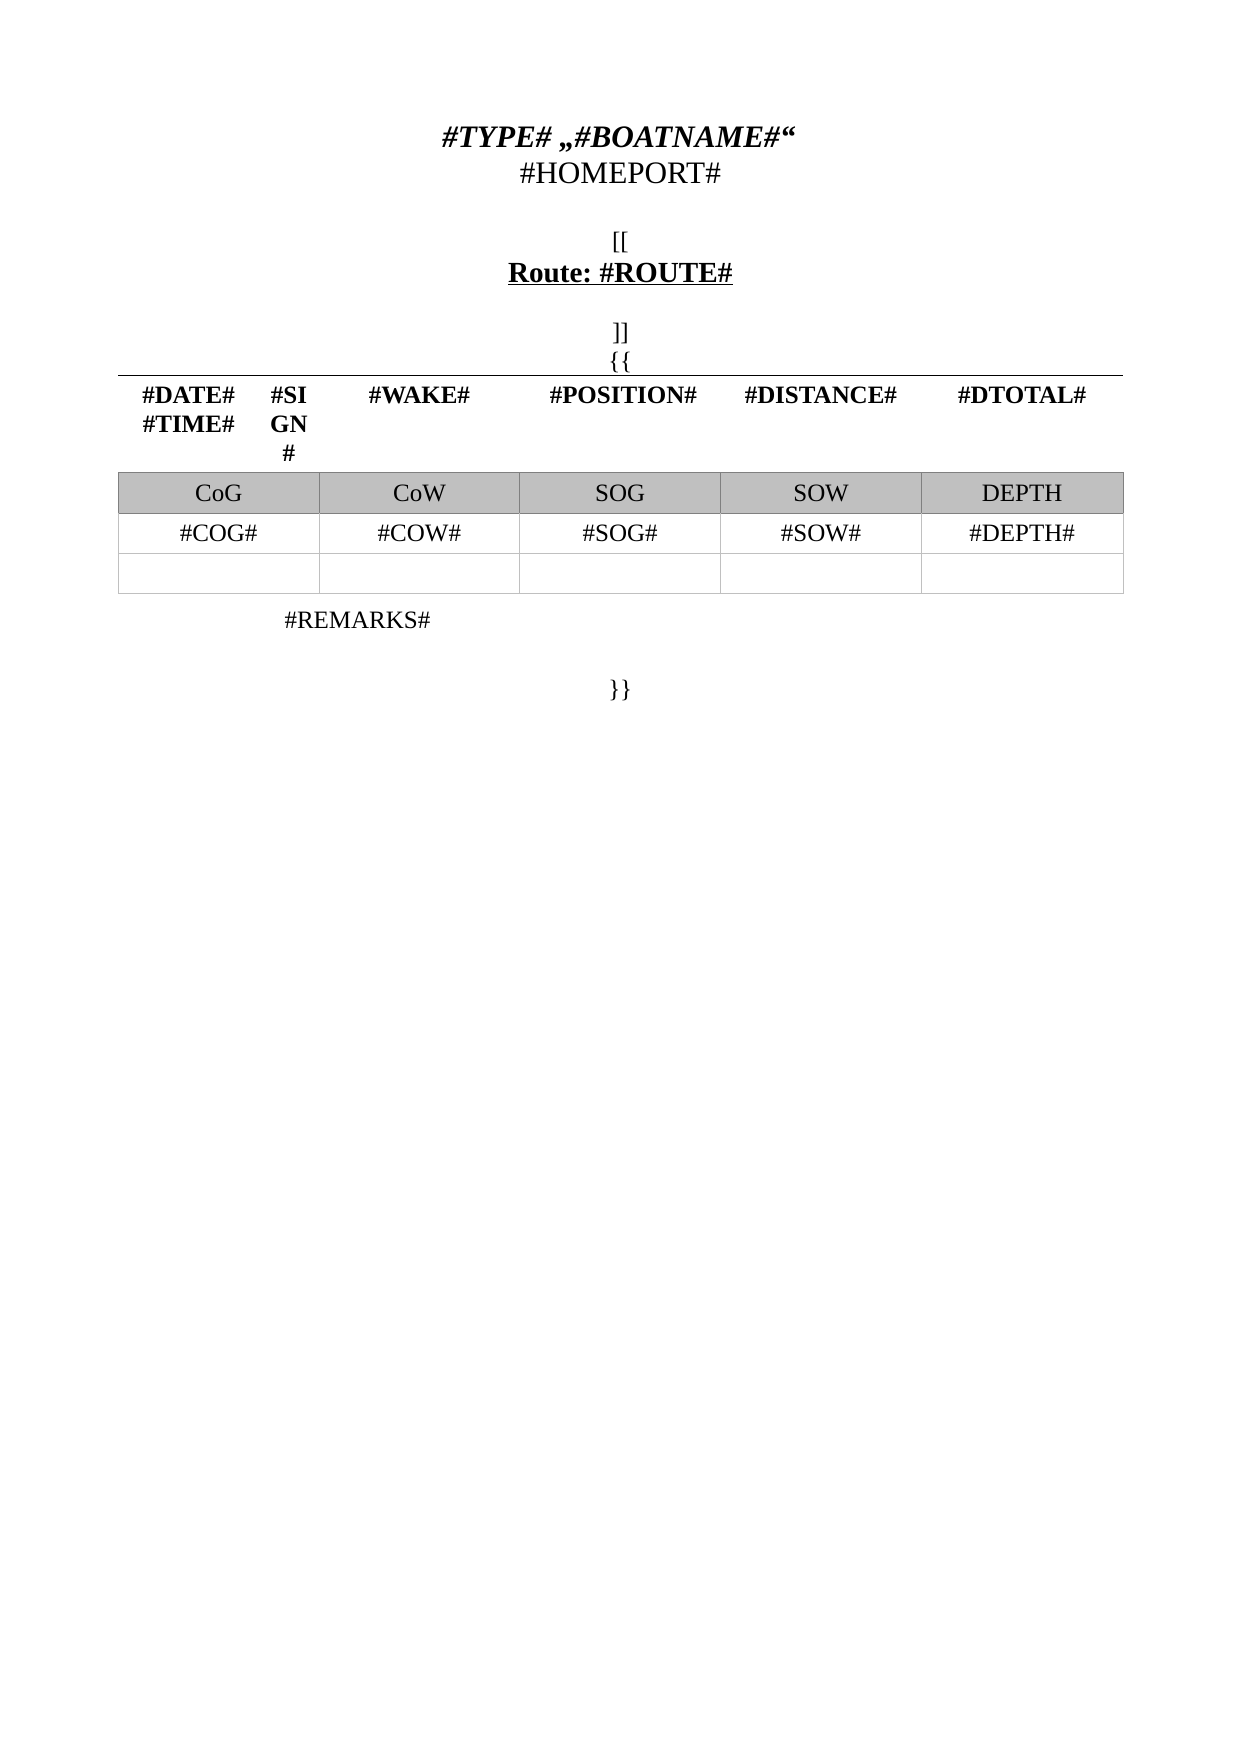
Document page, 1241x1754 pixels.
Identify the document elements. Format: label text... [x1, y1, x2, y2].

table_header #REMARKS# [279, 599, 993, 639]
table_header #DTOTAL# [921, 376, 1123, 472]
table_header #WAKE# [319, 376, 519, 472]
table_header #POSITION# [520, 376, 720, 472]
text Route: #ROUTE# [118, 255, 1122, 288]
table_cell CoW [320, 473, 519, 513]
table_cell CoG [119, 473, 319, 513]
text {{ [118, 346, 1122, 374]
text #TYPE# „#BOATNAME#“ #HOMEPORT# [118, 118, 1122, 190]
table_header #DISTANCE# [720, 376, 921, 472]
text }} [118, 674, 1122, 702]
table_header #DATE# #TIME# [118, 376, 259, 472]
text [[ [118, 226, 1122, 255]
table_cell [520, 554, 720, 593]
table_cell #COW# [320, 514, 519, 553]
table_cell SOG [520, 473, 720, 513]
table_cell #SOW# [721, 514, 921, 553]
text ]] [118, 317, 1122, 346]
table_cell [118, 594, 1123, 674]
table_cell [922, 554, 1123, 593]
table_header [993, 599, 1117, 639]
table_cell #SOG# [520, 514, 720, 553]
table_cell [721, 554, 921, 593]
table_header #SIGN# [259, 376, 319, 472]
table_cell SOW [721, 473, 921, 513]
table_header [124, 599, 279, 639]
table_cell DEPTH [922, 473, 1123, 513]
table_cell [119, 554, 319, 593]
table_cell #COG# [119, 514, 319, 553]
table_cell #DEPTH# [922, 514, 1123, 553]
table_cell [320, 554, 519, 593]
